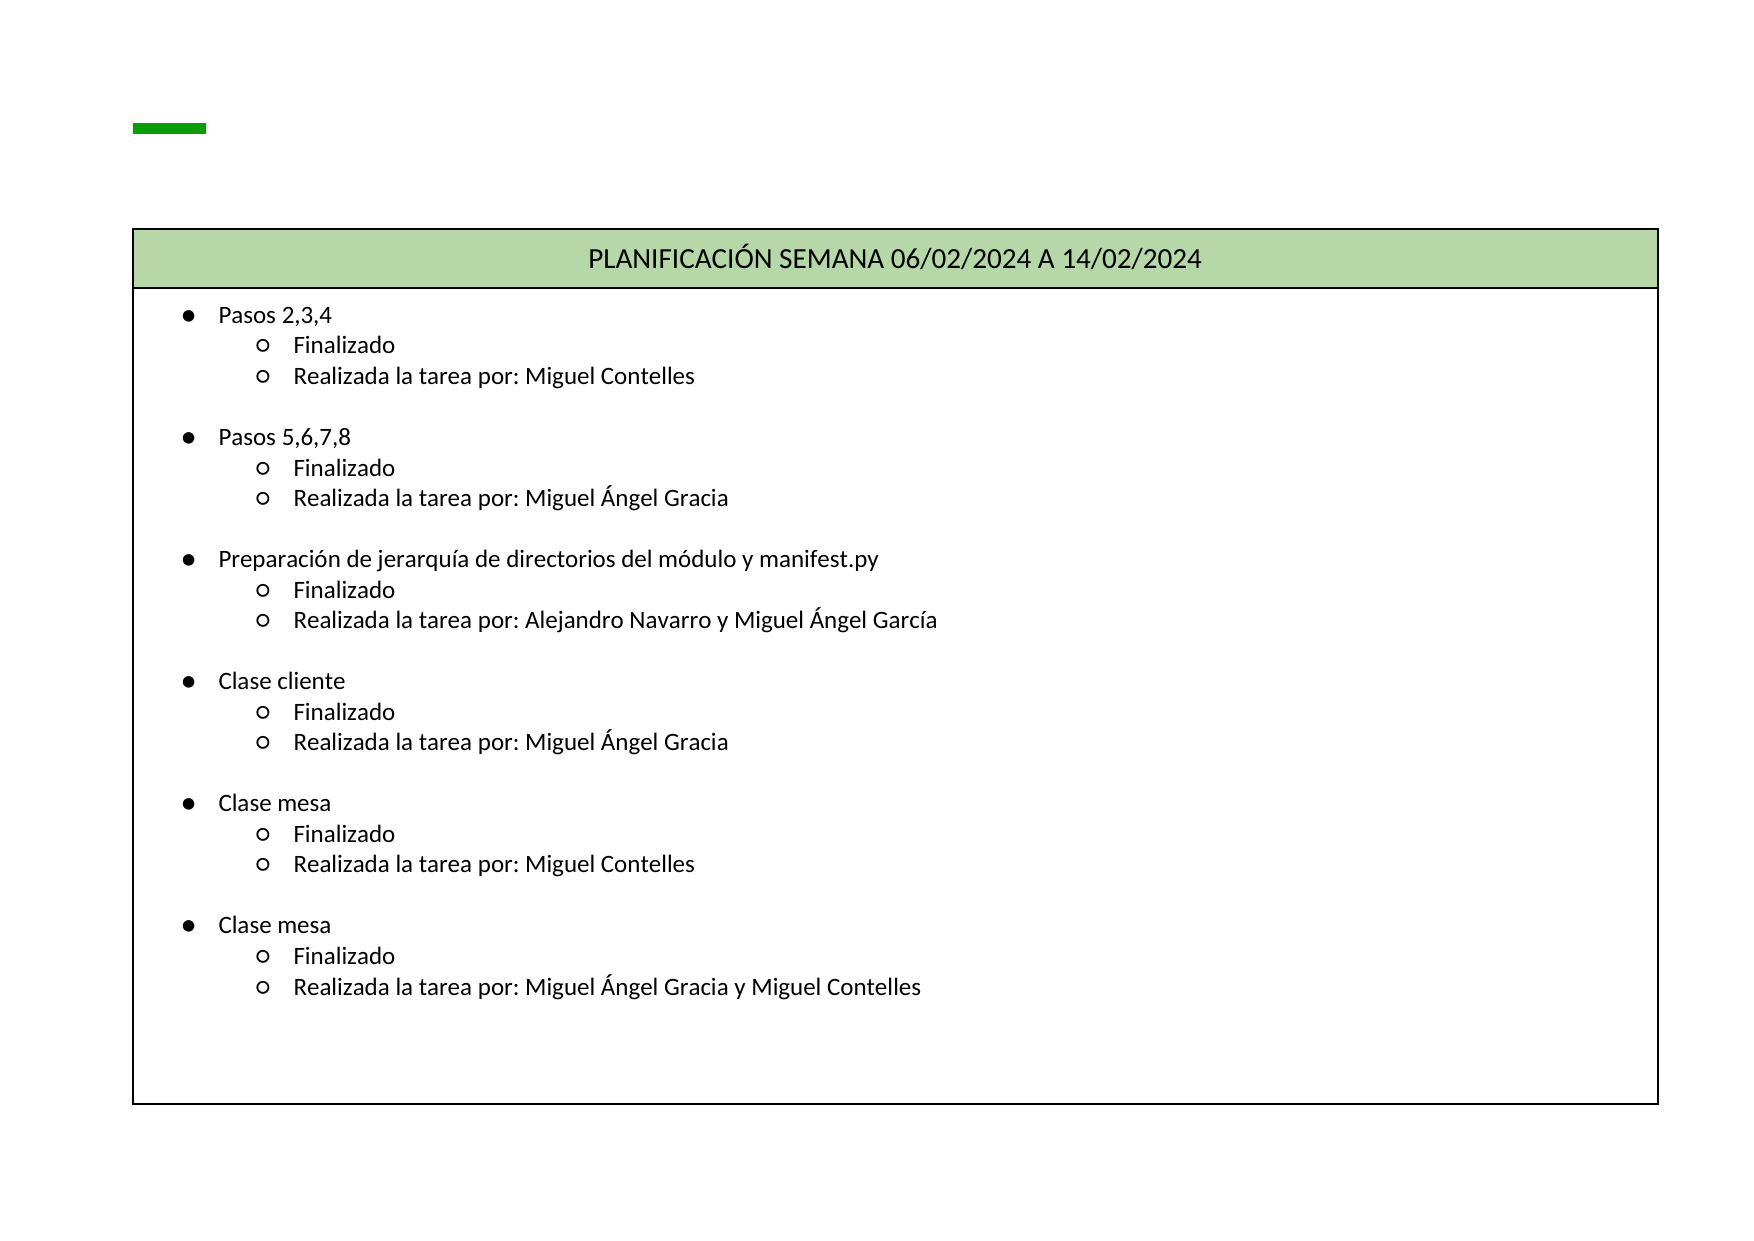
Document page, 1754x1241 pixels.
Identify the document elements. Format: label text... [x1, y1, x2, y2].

table_header PLANIFICACIÓN SEMANA 06/02/2024 A 14/02/2024 [134, 230, 1657, 287]
table_cell Pasos 2,3,4 Finalizado Realizada la tarea por: Miguel Contelles Pasos 5,6,7,8 Finalizado Realizada la tarea por: Miguel Ángel Gracia Preparación de jerarquía de directorios del módulo y manifest.py Finalizado Realizada la tarea por: Alejandro Navarro y Miguel Ángel García Clase cliente Finalizado Realizada la tarea por: Miguel Ángel Gracia Clase mesa Finalizado Realizada la tarea por: Miguel Contelles Clase mesa Finalizado Realizada la tarea por: Miguel Ángel Gracia y Miguel Contelles Clase reserva Finalizado Realizada la tarea por: Miguel Ángel García Clase empleado Finalizado Realizada la tarea por: Alejandro Navarro Clase estado de la reserva Finalizado Realizada la tarea por: Alejandro Navarro y Miguel Ángel García [134, 289, 1657, 1103]
picture [132, 123, 207, 134]
